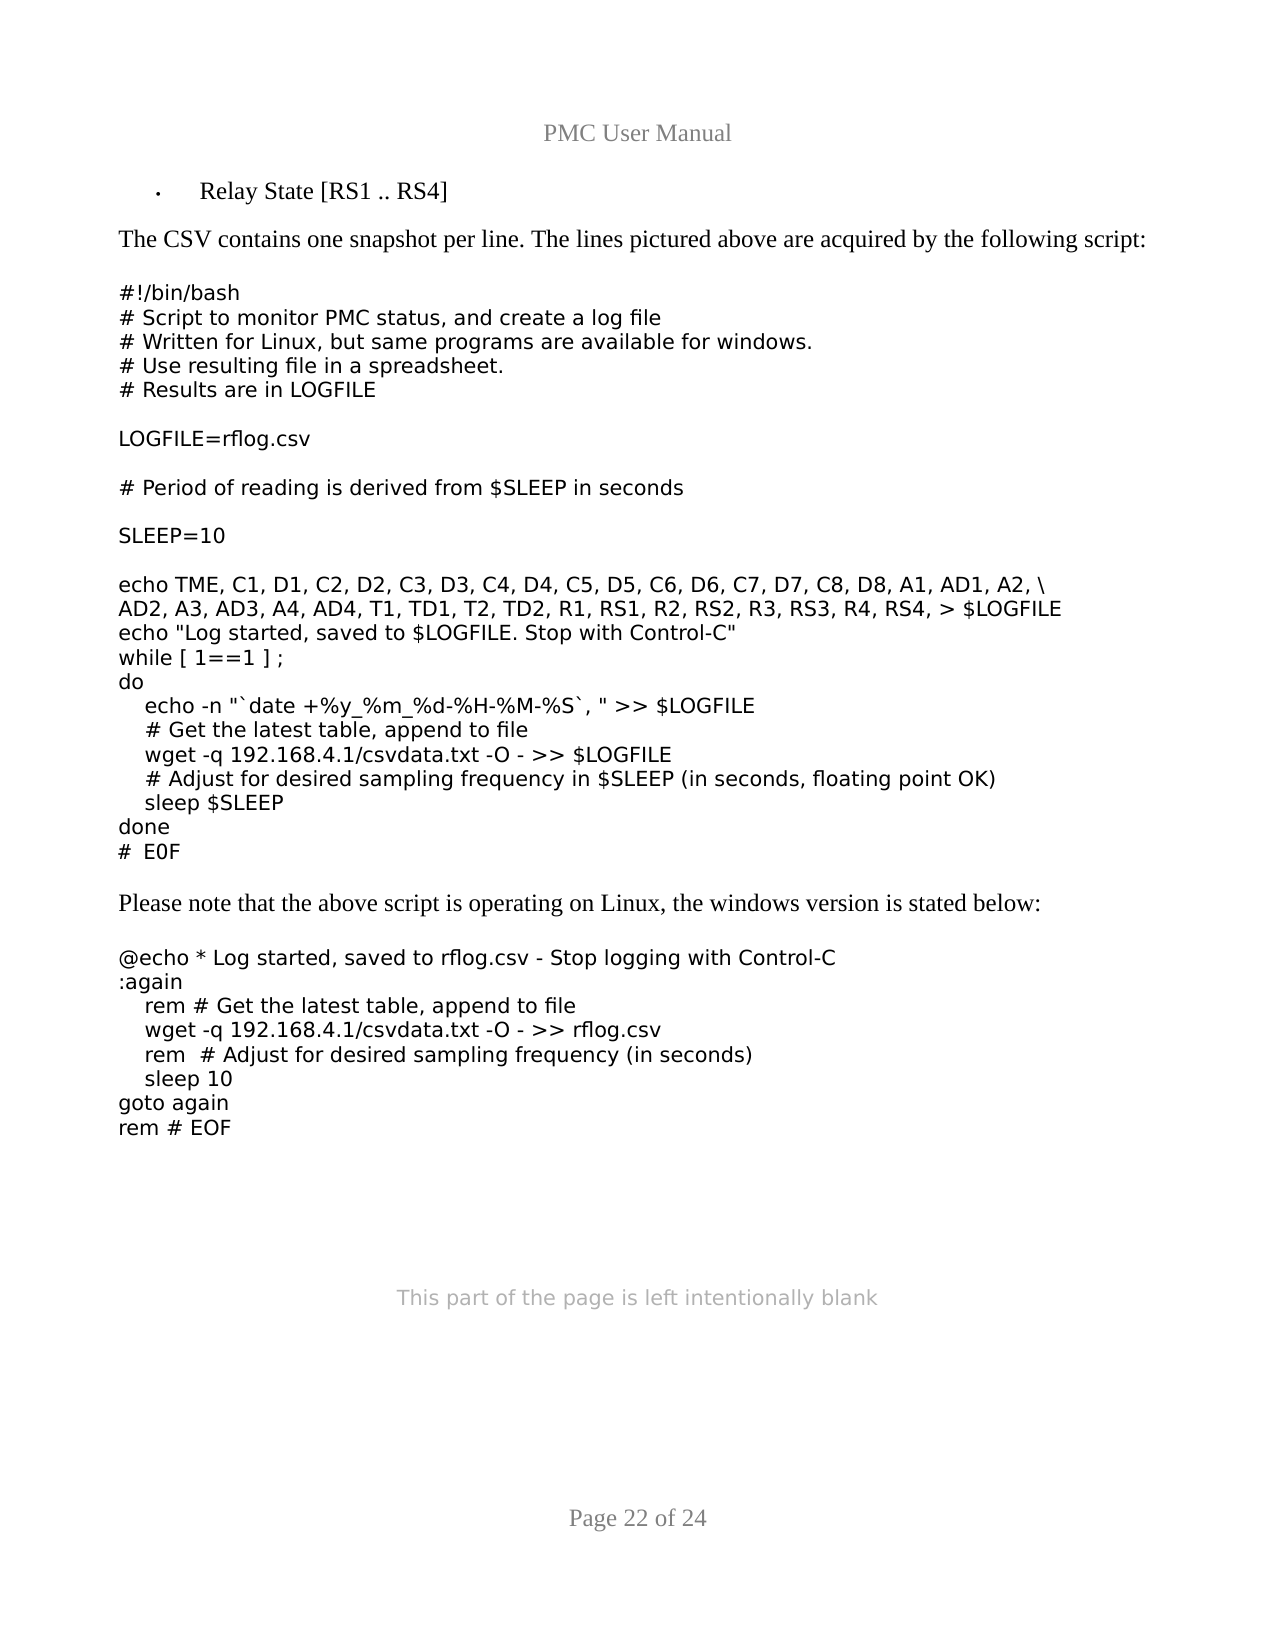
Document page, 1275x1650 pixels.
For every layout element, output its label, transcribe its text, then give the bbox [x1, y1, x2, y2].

text @echo * Log started, saved to rflog.csv - Stop logging with Control-C [118, 946, 1157, 970]
text The CSV contains one snapshot per line. The lines pictured above are acquired by the following script: [118, 224, 1157, 253]
text rem # Get the latest table, append to file [118, 994, 1157, 1018]
text :again [118, 970, 1157, 994]
text # Get the latest table, append to file [118, 718, 1157, 743]
text echo TME, C1, D1, C2, D2, C3, D3, C4, D4, C5, D5, C6, D6, C7, D7, C8, D8, A1, AD1, A2, \ [118, 573, 1157, 597]
text # Adjust for desired sampling frequency in $SLEEP (in seconds, floating point OK) [118, 767, 1157, 791]
text sleep 10 [118, 1067, 1157, 1091]
text This part of the page is left intentionally blank [118, 1286, 1157, 1310]
text rem # Adjust for desired sampling frequency (in seconds) [118, 1043, 1157, 1067]
text # EOF [118, 840, 1157, 864]
text goto again [118, 1091, 1157, 1116]
text rem # EOF [118, 1116, 1157, 1140]
text # Written for Linux, but same programs are available for windows. [118, 330, 1157, 354]
text # Results are in LOGFILE [118, 378, 1157, 403]
text wget -q 192.168.4.1/csvdata.txt -O - >> rflog.csv [118, 1018, 1157, 1043]
text echo "Log started, saved to $LOGFILE. Stop with Control-C" [118, 621, 1157, 646]
text # Script to monitor PMC status, and create a log file [118, 306, 1157, 330]
text sleep $SLEEP [118, 791, 1157, 815]
text done [118, 815, 1157, 840]
text LOGFILE=rflog.csv [118, 427, 1157, 451]
list Relay State [RS1 .. RS4] [156, 176, 1157, 205]
text Please note that the above script is operating on Linux, the windows version is stated below: [118, 888, 1157, 917]
text # Use resulting file in a spreadsheet. [118, 354, 1157, 378]
text SLEEP=10 [118, 524, 1157, 548]
text # Period of reading is derived from $SLEEP in seconds [118, 476, 1157, 500]
text echo -n "`date +%y_%m_%d-%H-%M-%S`, " >> $LOGFILE [118, 694, 1157, 718]
text AD2, A3, AD3, A4, AD4, T1, TD1, T2, TD2, R1, RS1, R2, RS2, R3, RS3, R4, RS4, > $LOGFILE [118, 597, 1157, 621]
text do [118, 670, 1157, 694]
text #!/bin/bash [118, 281, 1157, 306]
text wget -q 192.168.4.1/csvdata.txt -O - >> $LOGFILE [118, 743, 1157, 767]
text while [ 1==1 ] ; [118, 646, 1157, 670]
